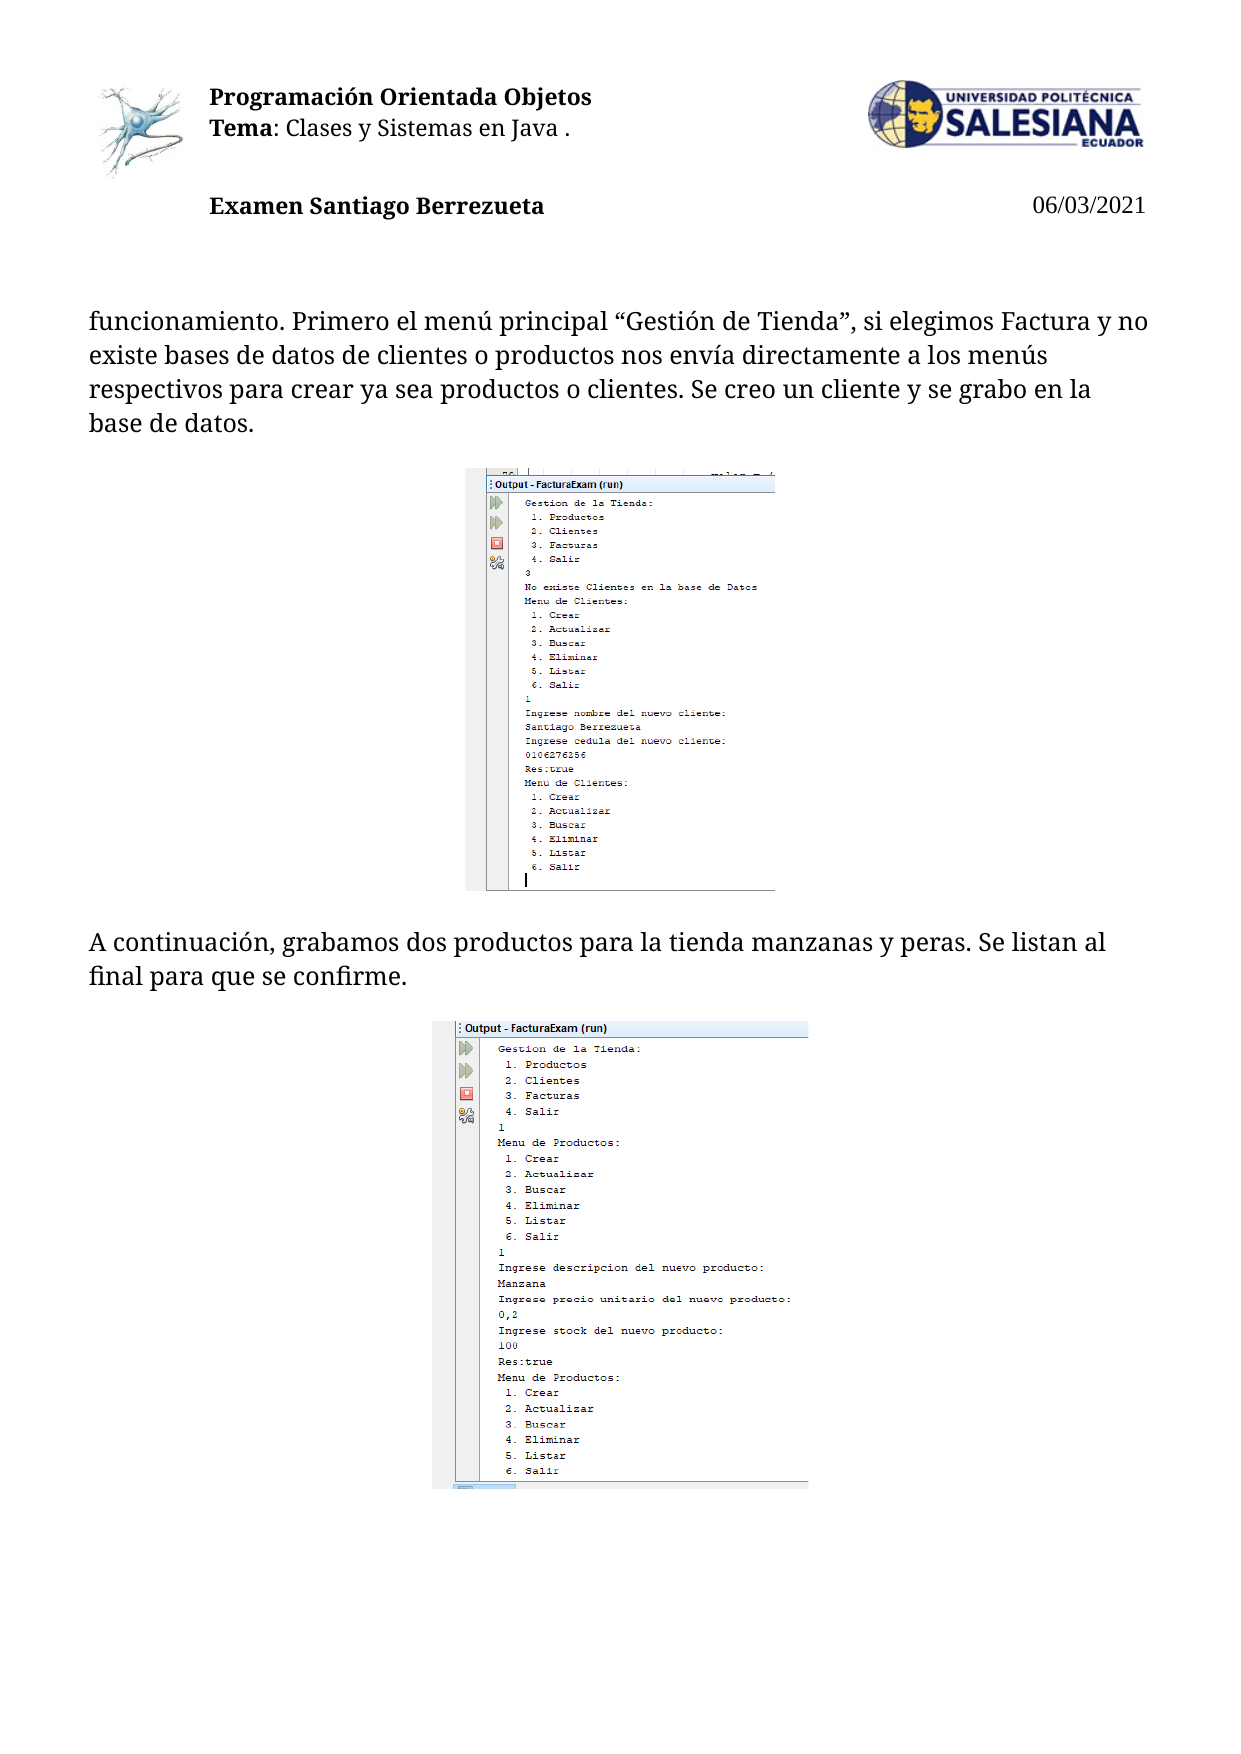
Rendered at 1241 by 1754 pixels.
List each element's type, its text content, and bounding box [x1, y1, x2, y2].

text A continuación, grabamos dos productos para la tienda manzanas y peras. Se listan al final para que se confirme. [88, 925, 1152, 993]
text funcionamiento. Primero el menú principal “Gestión de Tienda”, si elegimos Factura y no existe bases de datos de clientes o productos nos envía directamente a los menús respectivos para crear ya sea productos o clientes. Se creo un cliente y se grabo en la base de datos. [88, 304, 1152, 440]
